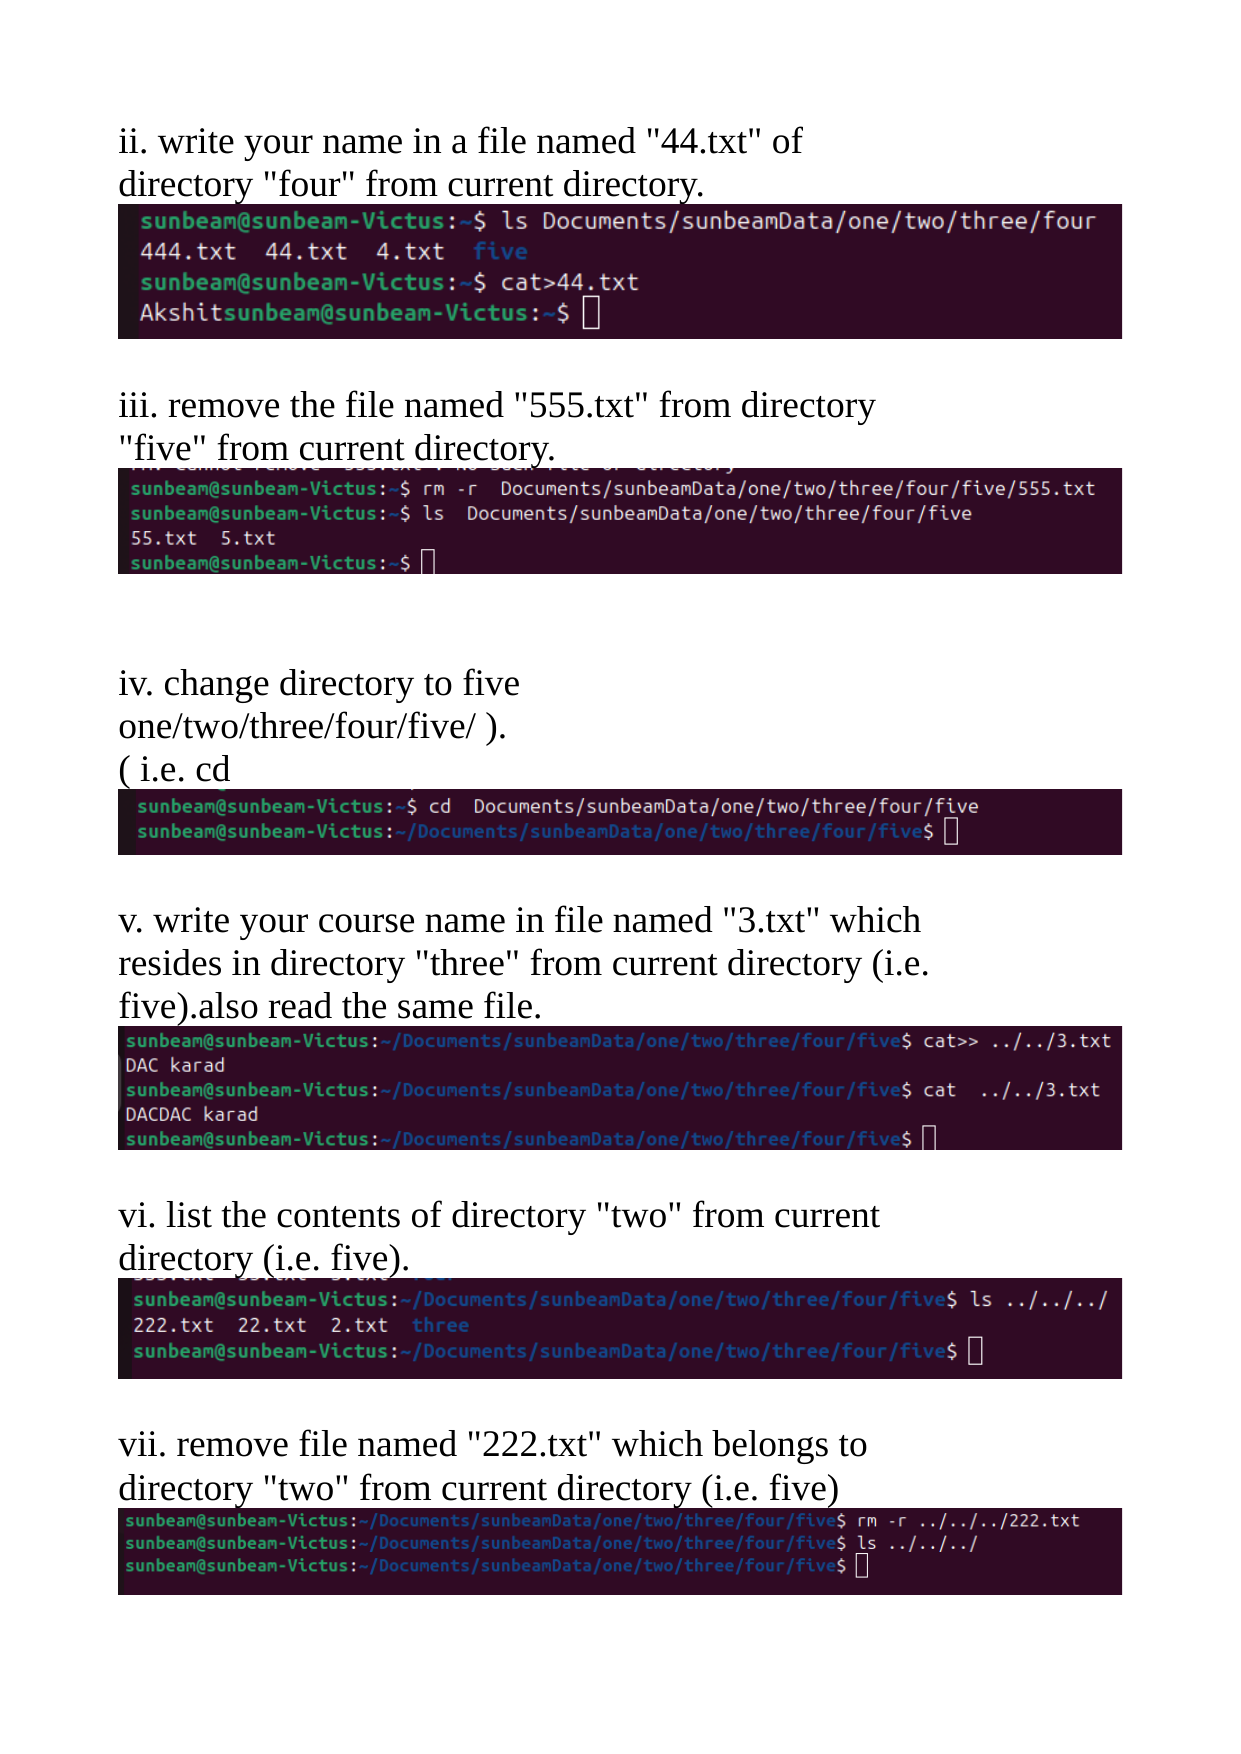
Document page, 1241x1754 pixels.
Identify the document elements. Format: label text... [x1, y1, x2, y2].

picture [118, 204, 1123, 339]
text iv. change directory to five [118, 660, 1122, 703]
picture [118, 1026, 1123, 1150]
text ( i.e. cd [118, 746, 1122, 789]
picture [118, 789, 1123, 855]
text directory "four" from current directory. [118, 161, 1122, 204]
text resides in directory "three" from current directory (i.e. [118, 941, 1122, 984]
text ii. write your name in a file named "44.txt" of [118, 118, 1122, 161]
text five).also read the same file. [118, 984, 1122, 1026]
text vi. list the contents of directory "two" from current [118, 1193, 1122, 1236]
text one/two/three/four/five/ ). [118, 703, 1122, 746]
text "five" from current directory. [118, 425, 1122, 468]
text vii. remove file named "222.txt" which belongs to [118, 1422, 1122, 1465]
picture [118, 1278, 1123, 1379]
text directory (i.e. five). [118, 1236, 1122, 1278]
picture [118, 468, 1123, 574]
text directory "two" from current directory (i.e. five) [118, 1465, 1122, 1508]
text v. write your course name in file named "3.txt" which [118, 897, 1122, 941]
picture [118, 1508, 1123, 1595]
text iii. remove the file named "555.txt" from directory [118, 382, 1122, 425]
